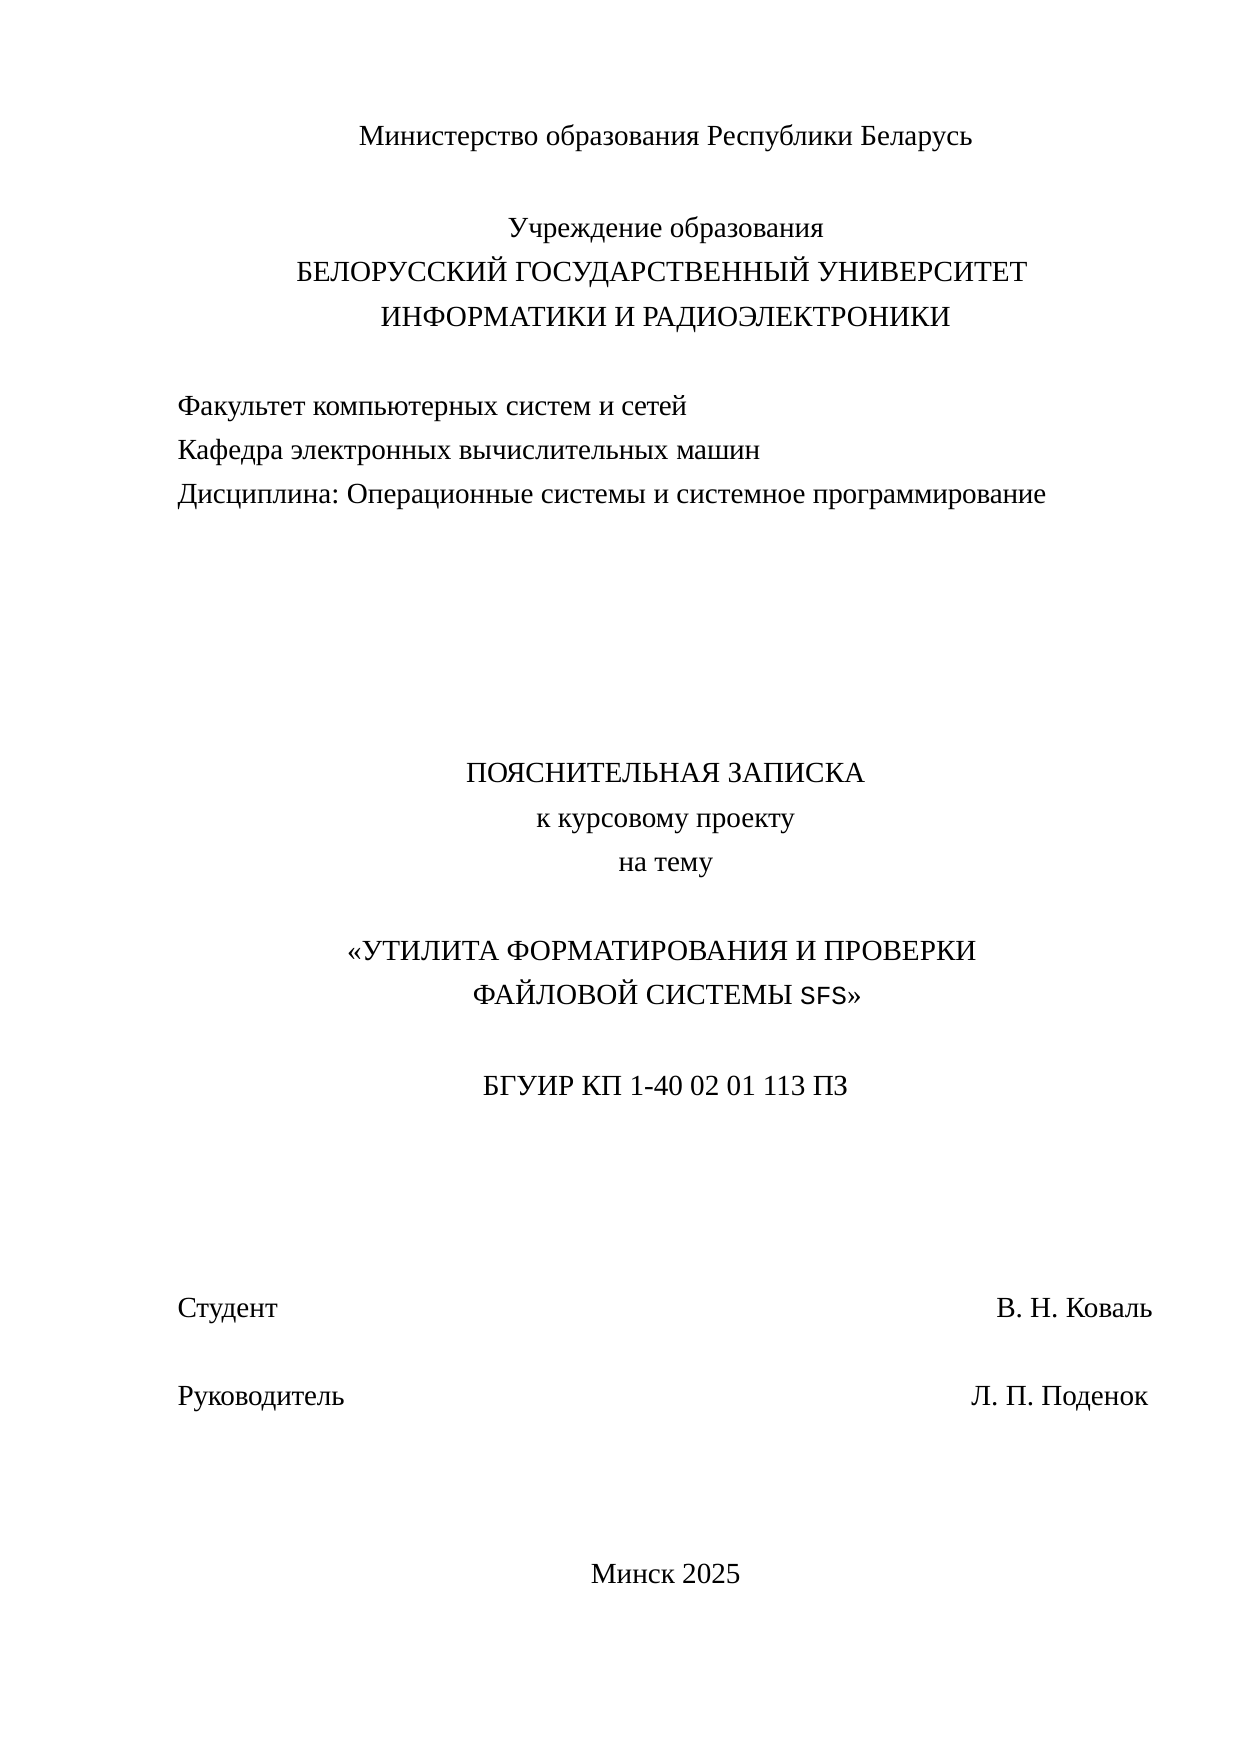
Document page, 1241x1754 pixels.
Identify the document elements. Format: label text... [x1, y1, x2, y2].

text БГУИР КП 1-40 02 01 113 ПЗ [177, 1068, 1154, 1101]
text Студент В. Н. Коваль [177, 1290, 1154, 1323]
text Министерство образования Республики Беларусь [177, 118, 1154, 152]
text Учреждение образования [177, 210, 1154, 244]
text на тему [177, 844, 1154, 878]
text Минск 2025 [740, 1556, 1154, 1589]
text Кафедра электронных вычислительных машин [177, 432, 1154, 466]
text Руководитель Л. П. Поденок [177, 1378, 1154, 1412]
text к курсовому проекту [177, 800, 1154, 833]
text ФАЙЛОВОЙ СИСТЕМЫ SFS» [177, 977, 1154, 1012]
text Дисциплина: Операционные системы и системное программирование [177, 476, 1154, 510]
text Факультет компьютерных систем и сетей [177, 388, 1154, 421]
text ПОЯСНИТЕЛЬНАЯ ЗАПИСКА [177, 756, 1154, 789]
text Минск 2025 [177, 1556, 591, 1589]
text ИНФОРМАТИКИ И РАДИОЭЛЕКТРОНИКИ [177, 299, 1154, 332]
text БЕЛОРУССКИЙ ГОСУДАРСТВЕННЫЙ УНИВЕРСИТЕТ [177, 254, 1154, 288]
text «УТИЛИТА ФОРМАТИРОВАНИЯ И ПРОВЕРКИ [177, 933, 1154, 967]
